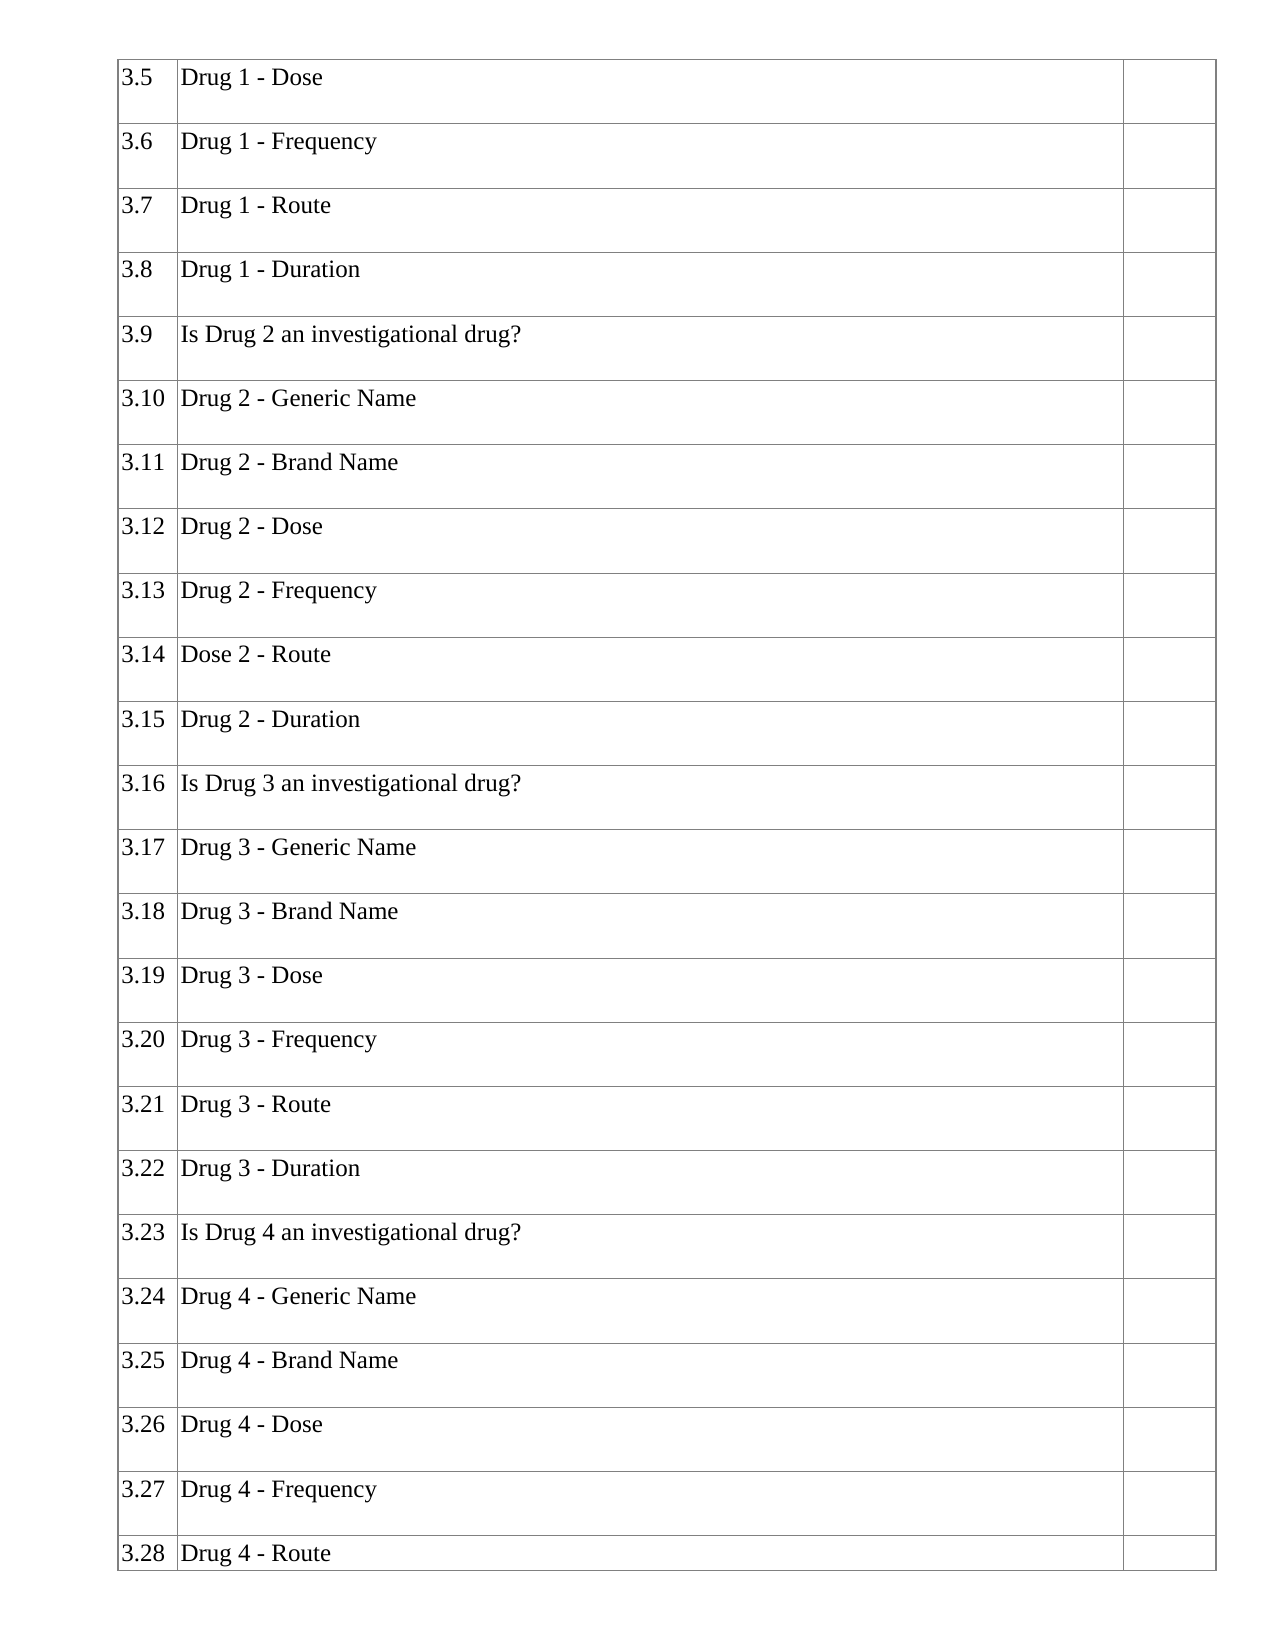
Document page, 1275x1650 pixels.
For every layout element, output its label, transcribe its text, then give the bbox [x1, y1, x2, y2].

table_cell Drug 4 - Dose [178, 1408, 1123, 1471]
table_cell [1124, 1151, 1215, 1214]
table_cell 3.28 [119, 1536, 177, 1569]
table_cell [1124, 638, 1215, 701]
table_cell [1124, 317, 1215, 380]
table_cell [1124, 189, 1215, 252]
table_cell [1124, 894, 1215, 957]
table_cell Dose 2 - Route [178, 638, 1123, 701]
table_cell 3.8 [119, 253, 177, 316]
table_cell [1124, 509, 1215, 572]
table_cell 3.5 [119, 60, 177, 123]
table_cell [1124, 1023, 1215, 1086]
table_cell Drug 1 - Frequency [178, 124, 1123, 187]
table_cell [1124, 1536, 1215, 1569]
table_cell 3.23 [119, 1215, 177, 1278]
table_cell 3.11 [119, 445, 177, 508]
table_cell [1124, 959, 1215, 1022]
table_cell 3.26 [119, 1408, 177, 1471]
table_cell Is Drug 4 an investigational drug? [178, 1215, 1123, 1278]
table_cell [1124, 1087, 1215, 1150]
table_cell [1124, 1472, 1215, 1535]
table_cell Drug 2 - Duration [178, 702, 1123, 765]
table_cell 3.9 [119, 317, 177, 380]
table_cell 3.6 [119, 124, 177, 187]
table_cell 3.14 [119, 638, 177, 701]
table_cell 3.10 [119, 381, 177, 444]
table_cell Drug 4 - Generic Name [178, 1279, 1123, 1342]
table_cell Drug 1 - Route [178, 189, 1123, 252]
table_cell [1124, 1215, 1215, 1278]
table_cell Drug 3 - Dose [178, 959, 1123, 1022]
table_cell [1124, 1279, 1215, 1342]
table_cell 3.22 [119, 1151, 177, 1214]
table_cell Drug 3 - Generic Name [178, 830, 1123, 893]
table_cell 3.17 [119, 830, 177, 893]
table_cell [1124, 1408, 1215, 1471]
table_cell Drug 2 - Dose [178, 509, 1123, 572]
table_cell 3.15 [119, 702, 177, 765]
table_cell Drug 4 - Brand Name [178, 1344, 1123, 1407]
table_cell 3.7 [119, 189, 177, 252]
table_cell [1124, 830, 1215, 893]
table_cell [1124, 702, 1215, 765]
table_cell [1124, 124, 1215, 187]
table_cell 3.19 [119, 959, 177, 1022]
table_cell [1124, 445, 1215, 508]
table_cell 3.25 [119, 1344, 177, 1407]
table_cell Drug 3 - Frequency [178, 1023, 1123, 1086]
table_cell Is Drug 3 an investigational drug? [178, 766, 1123, 829]
table_cell 3.12 [119, 509, 177, 572]
table_cell Drug 2 - Frequency [178, 574, 1123, 637]
table_cell Drug 3 - Duration [178, 1151, 1123, 1214]
table_cell 3.20 [119, 1023, 177, 1086]
table_cell [1124, 766, 1215, 829]
table_cell Drug 4 - Frequency [178, 1472, 1123, 1535]
table_cell Drug 4 - Route [178, 1536, 1123, 1569]
table_cell 3.18 [119, 894, 177, 957]
table_cell [1124, 381, 1215, 444]
table_cell [1124, 574, 1215, 637]
table_cell Drug 2 - Generic Name [178, 381, 1123, 444]
table_cell Is Drug 2 an investigational drug? [178, 317, 1123, 380]
table_cell 3.21 [119, 1087, 177, 1150]
table_cell [1124, 1344, 1215, 1407]
table_cell 3.16 [119, 766, 177, 829]
table_cell Drug 2 - Brand Name [178, 445, 1123, 508]
table_cell Drug 1 - Duration [178, 253, 1123, 316]
table_cell [1124, 60, 1215, 123]
table_cell 3.24 [119, 1279, 177, 1342]
table_cell 3.13 [119, 574, 177, 637]
table_cell Drug 3 - Brand Name [178, 894, 1123, 957]
table_cell Drug 1 - Dose [178, 60, 1123, 123]
table_cell Drug 3 - Route [178, 1087, 1123, 1150]
table_cell [1124, 253, 1215, 316]
table_cell 3.27 [119, 1472, 177, 1535]
